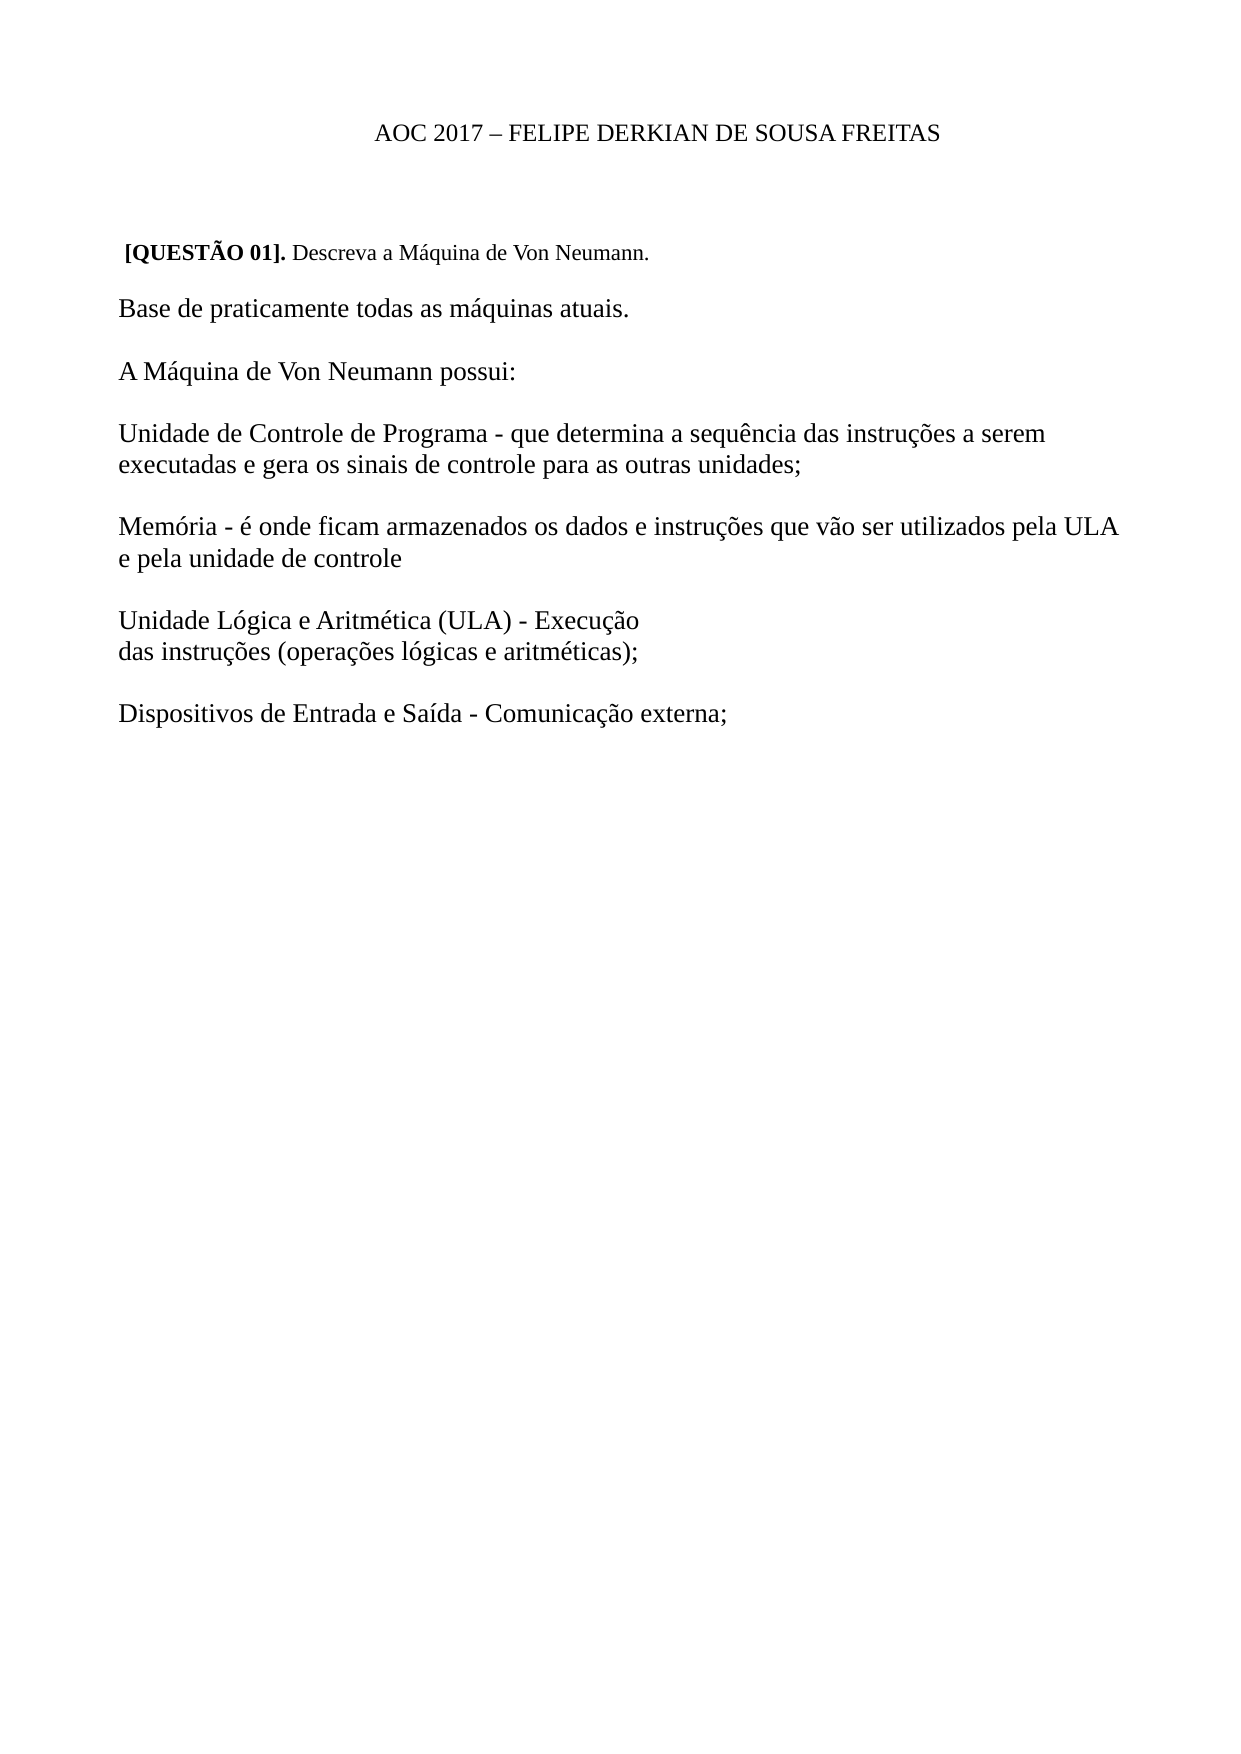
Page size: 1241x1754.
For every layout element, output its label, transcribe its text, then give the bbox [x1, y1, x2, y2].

text Base de praticamente todas as máquinas atuais. A Máquina de Von Neumann possui: Unidade de Controle de Programa - que determina a sequência das instruções a serem executadas e gera os sinais de controle para as outras unidades; Memória - é onde ficam armazenados os dados e instruções que vão ser utilizados pela ULA e pela unidade de controle [118, 292, 1122, 573]
text Unidade Lógica e Aritmética (ULA) - Execução [118, 573, 1122, 635]
text das instruções (operações lógicas e aritméticas); [118, 635, 1122, 666]
text Dispositivos de Entrada e Saída - Comunicação externa; [118, 666, 1122, 755]
text [QUESTÃO 01]. Descreva a Máquina de Von Neumann. [118, 237, 1122, 266]
